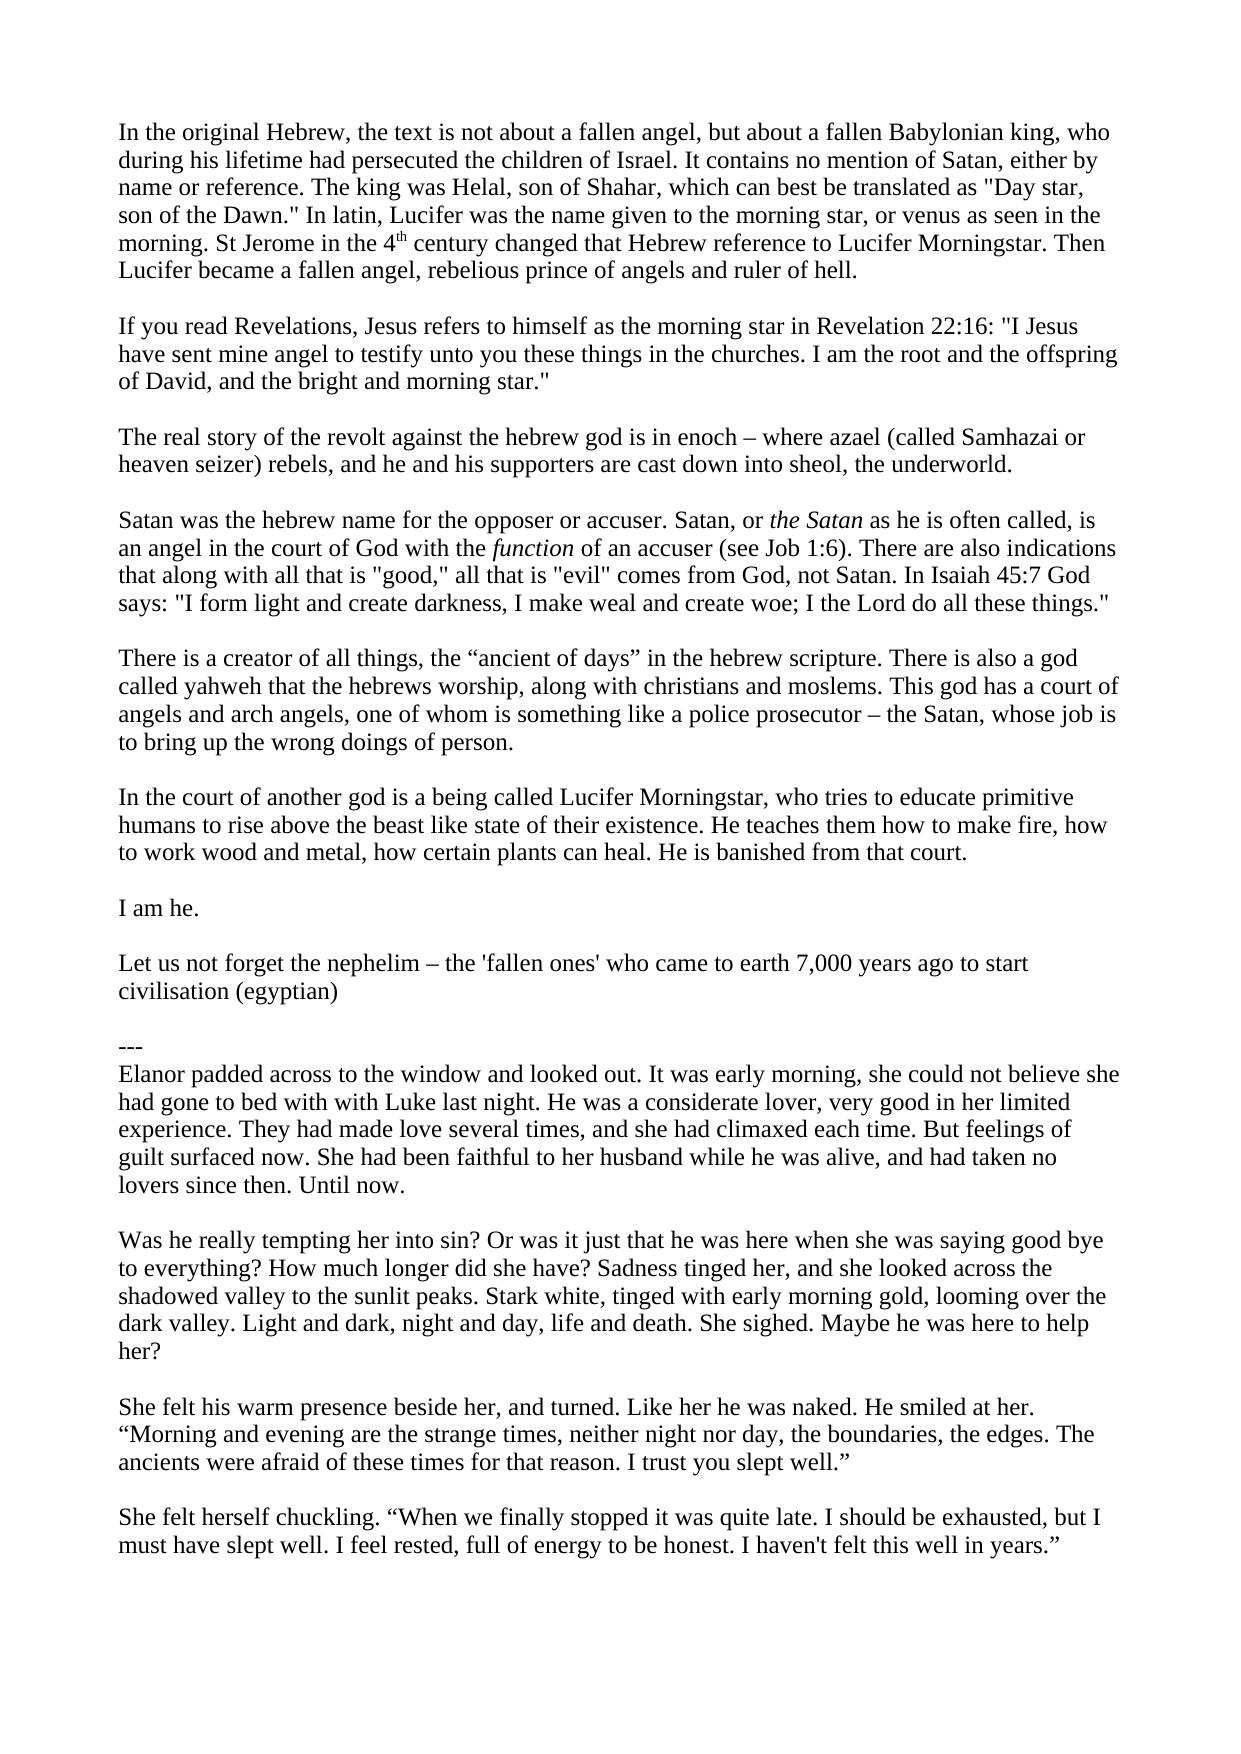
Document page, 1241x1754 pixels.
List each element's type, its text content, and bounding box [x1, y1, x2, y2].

text She felt his warm presence beside her, and turned. Like her he was naked. He smiled at her. “Morning and evening are the strange times, neither night nor day, the boundaries, the edges. The ancients were afraid of these times for that reason. I trust you slept well.” [118, 1393, 1122, 1476]
text In the original Hebrew, the text is not about a fallen angel, but about a fallen Babylonian king, who during his lifetime had persecuted the children of Israel. It contains no mention of Satan, either by name or reference. The king was Helal, son of Shahar, which can best be translated as "Day star, son of the Dawn." In latin, Lucifer was the name given to the morning star, or venus as seen in the morning. St Jerome in the 4th century changed that Hebrew reference to Lucifer Morningstar. Then Lucifer became a fallen angel, rebelious prince of angels and ruler of hell. [118, 118, 1122, 284]
text --- [118, 1032, 1122, 1060]
text There is a creator of all things, the “ancient of days” in the hebrew scripture. There is also a god called yahweh that the hebrews worship, along with christians and moslems. This god has a court of angels and arch angels, one of whom is something like a police prosecutor – the Satan, whose job is to bring up the wrong doings of person. [118, 644, 1122, 755]
text In the court of another god is a being called Lucifer Morningstar, who tries to educate primitive humans to rise above the beast like state of their existence. He teaches them how to make fire, how to work wood and metal, how certain plants can heal. He is banished from that court. [118, 783, 1122, 866]
text I am he. [118, 894, 1122, 922]
text Was he really tempting her into sin? Or was it just that he was here when she was saying good bye to everything? How much longer did she have? Sadness tinged her, and she looked across the shadowed valley to the sunlit peaks. Stark white, tinged with early morning gold, looming over the dark valley. Light and dark, night and day, life and death. She sighed. Maybe he was here to help her? [118, 1226, 1122, 1365]
text Let us not forget the nephelim – the 'fallen ones' who came to earth 7,000 years ago to start civilisation (egyptian) [118, 949, 1122, 1005]
text She felt herself chuckling. “When we finally stopped it was quite late. I should be exhausted, but I must have slept well. I feel rested, full of energy to be honest. I haven't felt this well in years.” [118, 1503, 1122, 1559]
text Elanor padded across to the window and looked out. It was early morning, she could not believe she had gone to bed with with Luke last night. He was a considerate lover, very good in her limited experience. They had made love several times, and she had climaxed each time. But feelings of guilt surfaced now. She had been faithful to her husband while he was alive, and had taken no lovers since then. Until now. [118, 1060, 1122, 1199]
text The real story of the revolt against the hebrew god is in enoch – where azael (called Samhazai or heaven seizer) rebels, and he and his supporters are cast down into sheol, the underworld. [118, 423, 1122, 478]
text Satan was the hebrew name for the opposer or accuser. Satan, or the Satan as he is often called, is an angel in the court of God with the function of an accuser (see Job 1:6). There are also indications that along with all that is "good," all that is "evil" comes from God, not Satan. In Isaiah 45:7 God says: "I form light and create darkness, I make weal and create woe; I the Lord do all these things." [118, 506, 1122, 617]
text If you read Revelations, Jesus refers to himself as the morning star in Revelation 22:16: "I Jesus have sent mine angel to testify unto you these things in the churches. I am the root and the offspring of David, and the bright and morning star." [118, 312, 1122, 395]
